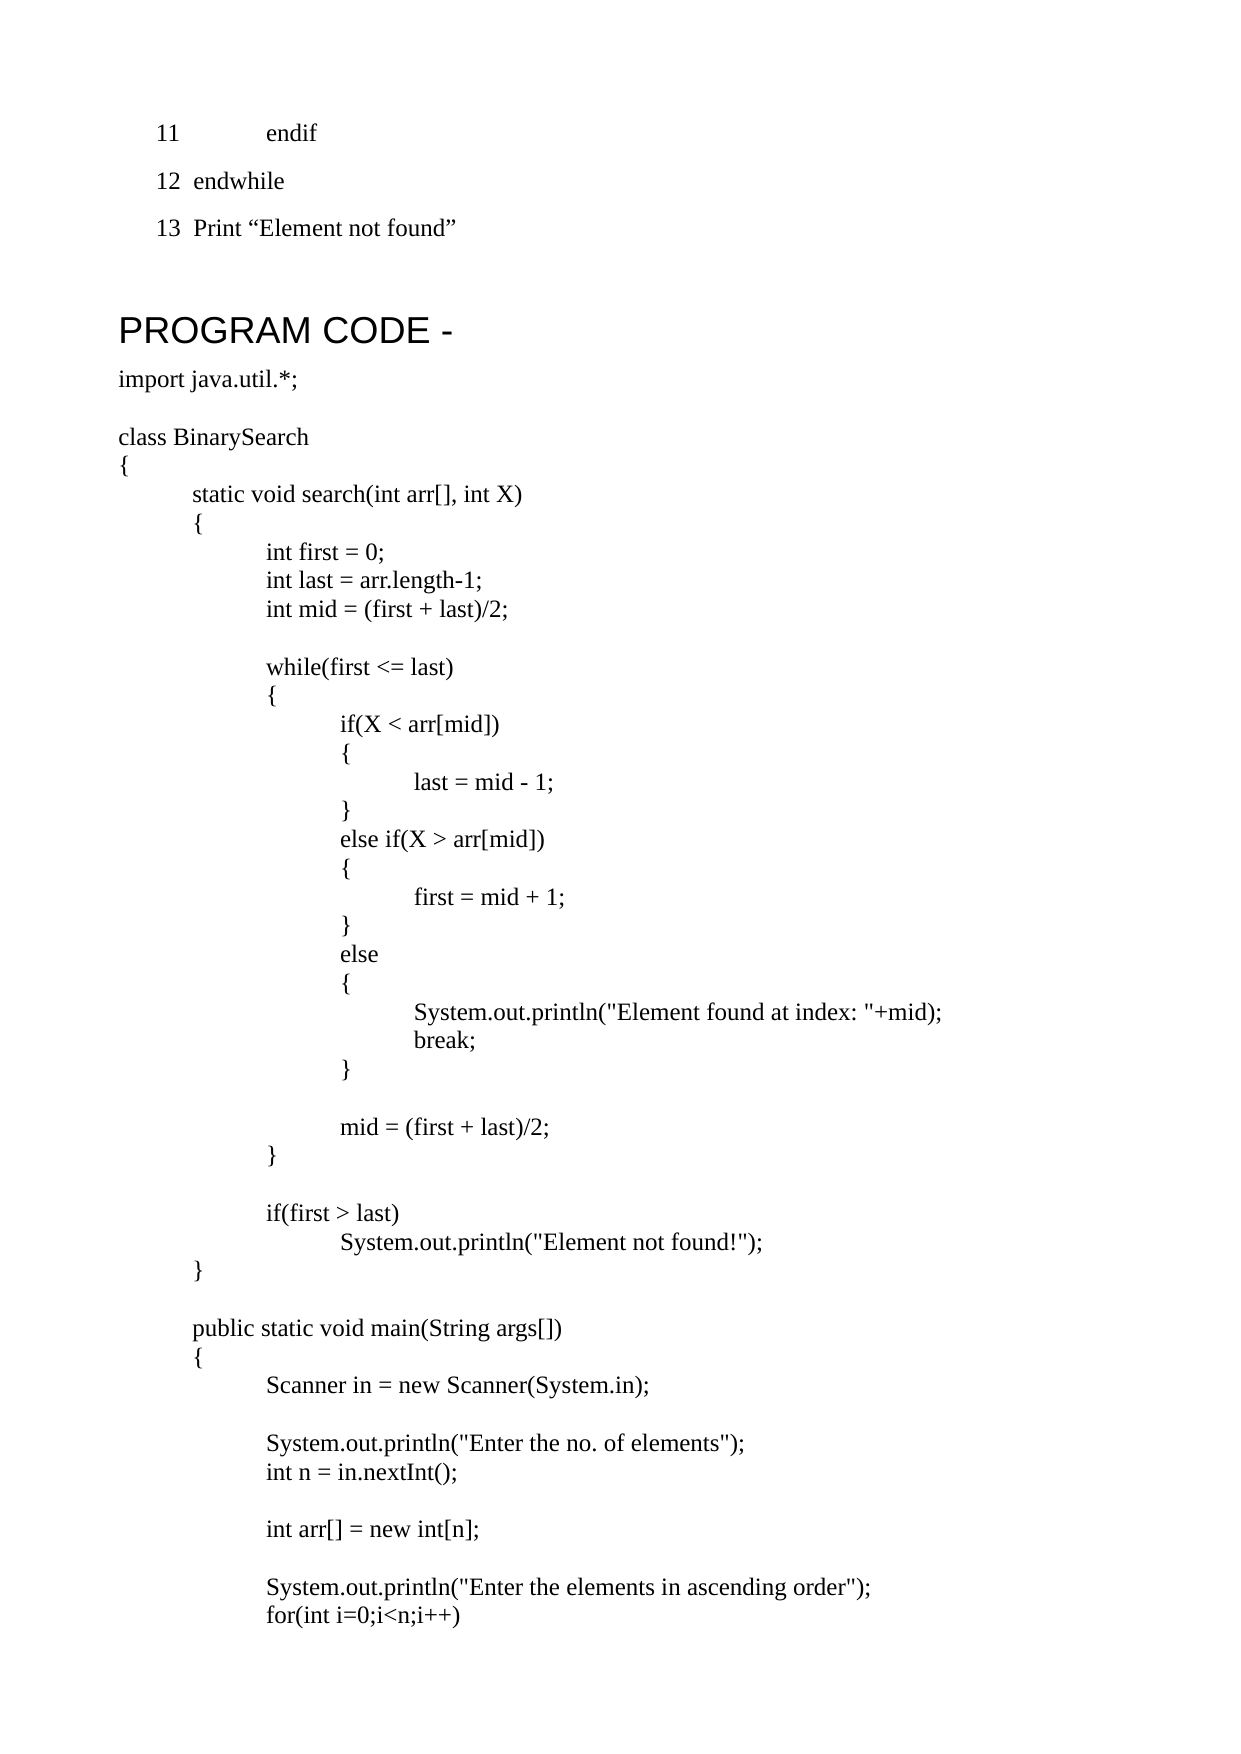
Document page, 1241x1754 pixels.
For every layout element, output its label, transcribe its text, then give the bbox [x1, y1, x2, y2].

text import java.util.*; [118, 364, 1122, 393]
text } [118, 1140, 1122, 1169]
text System.out.println("Element found at index: "+mid); [118, 997, 1122, 1025]
text last = mid - 1; [118, 767, 1122, 795]
text int last = arr.length-1; [118, 565, 1122, 594]
text { [118, 738, 1122, 767]
text } [118, 795, 1122, 824]
text { [118, 450, 1122, 479]
list Print “Element not found” [156, 213, 1122, 242]
text { [118, 968, 1122, 997]
text else [118, 939, 1122, 968]
text class BinarySearch [118, 422, 1122, 450]
text int mid = (first + last)/2; [118, 594, 1122, 623]
text while(first <= last) [118, 652, 1122, 680]
text int arr[] = new int[n]; [118, 1514, 1122, 1543]
list endif [156, 118, 1122, 147]
text static void search(int arr[], int X) [118, 479, 1122, 508]
text Scanner in = new Scanner(System.in); [118, 1370, 1122, 1399]
text mid = (first + last)/2; [118, 1112, 1122, 1140]
text } [118, 910, 1122, 939]
text if(first > last) [118, 1198, 1122, 1227]
text { [118, 508, 1122, 537]
text System.out.println("Enter the elements in ascending order"); [118, 1572, 1122, 1600]
text first = mid + 1; [118, 882, 1122, 910]
text } [118, 1255, 1122, 1284]
text int first = 0; [118, 537, 1122, 565]
list endwhile [156, 166, 1122, 194]
text { [118, 1342, 1122, 1370]
text } [118, 1054, 1122, 1083]
subtitle PROGRAM CODE - [118, 308, 1122, 352]
text else if(X > arr[mid]) [118, 824, 1122, 853]
text for(int i=0;i<n;i++) [118, 1600, 1122, 1629]
text int n = in.nextInt(); [118, 1457, 1122, 1485]
text System.out.println("Enter the no. of elements"); [118, 1428, 1122, 1457]
text break; [118, 1025, 1122, 1054]
text { [118, 853, 1122, 882]
text if(X < arr[mid]) [118, 709, 1122, 738]
text public static void main(String args[]) [118, 1313, 1122, 1342]
text System.out.println("Element not found!"); [118, 1227, 1122, 1255]
text { [118, 680, 1122, 709]
